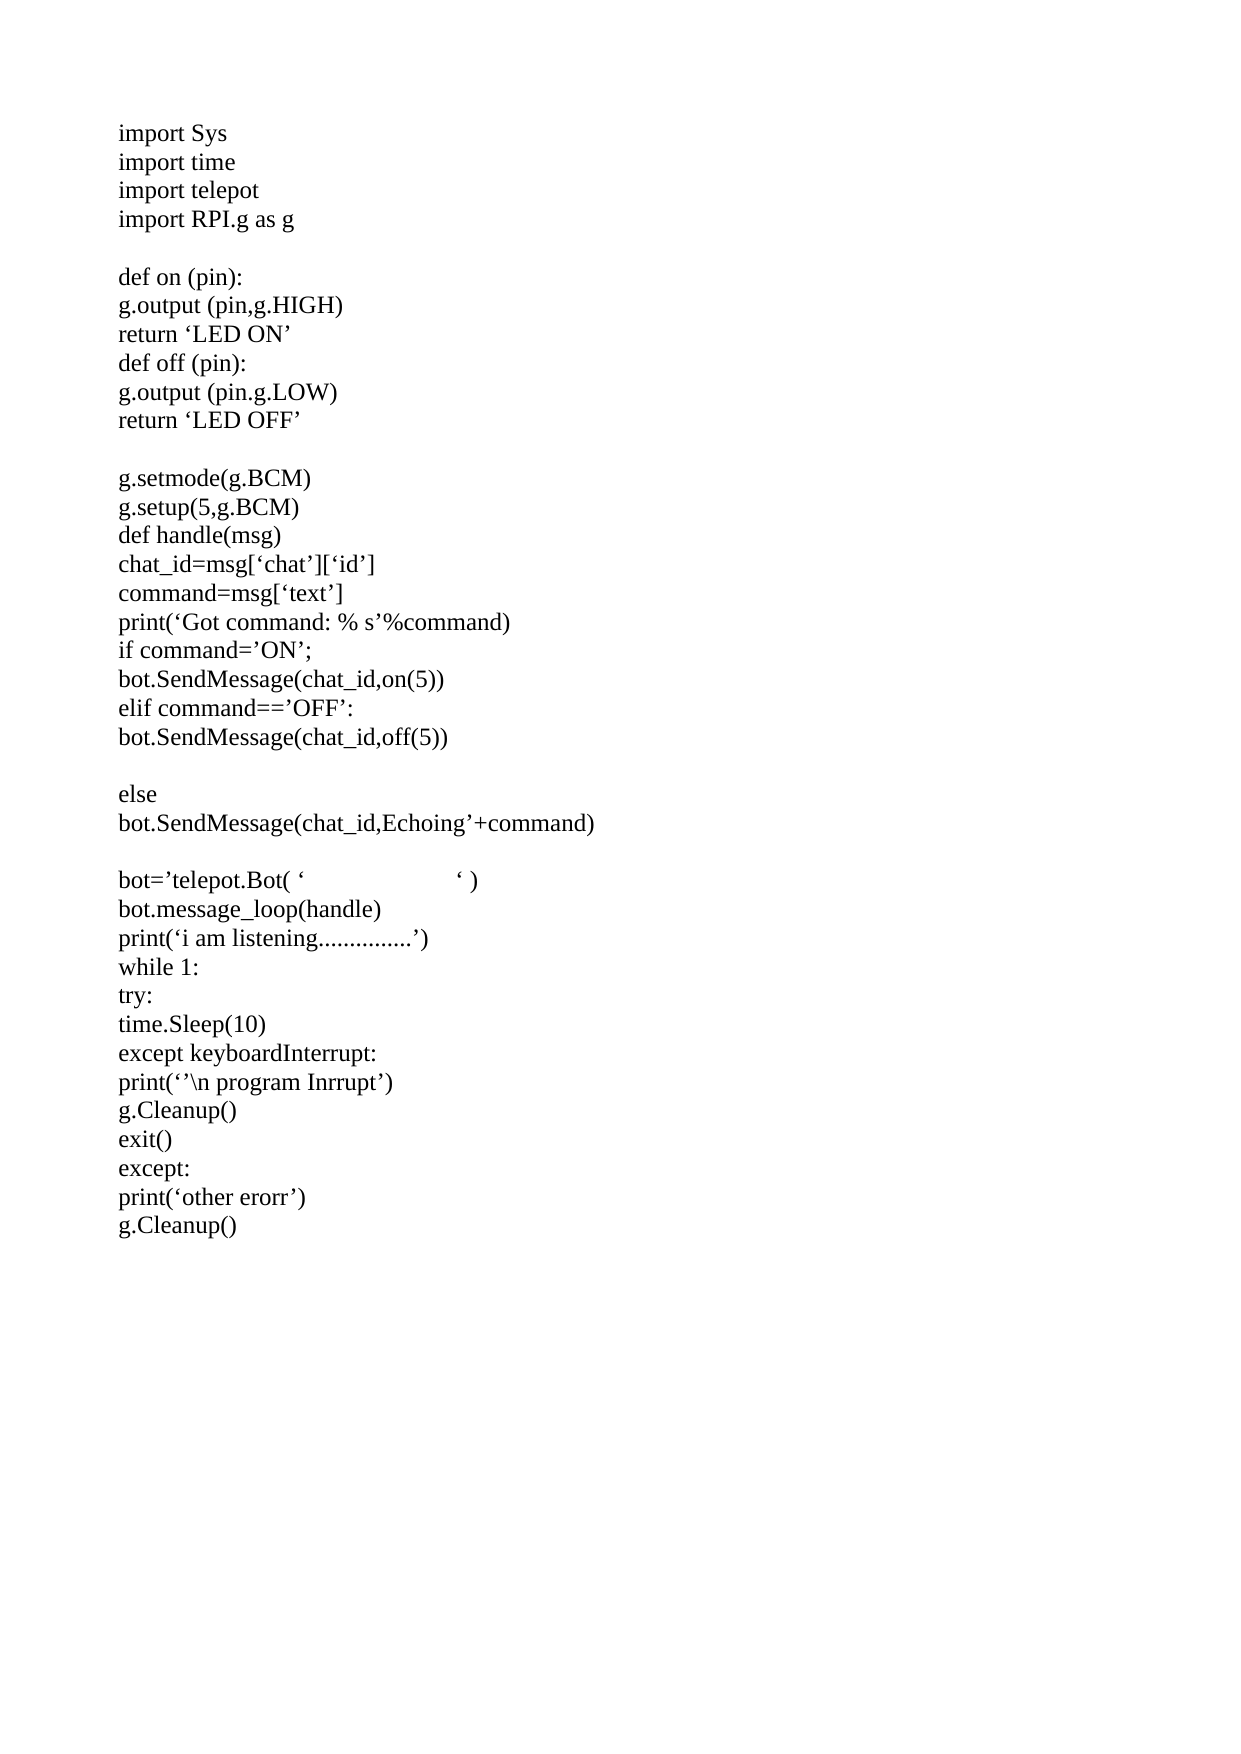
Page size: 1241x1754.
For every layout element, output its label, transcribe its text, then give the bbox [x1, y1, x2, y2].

text bot.SendMessage(chat_id,Echoing’+command) [118, 808, 1122, 837]
text import Sys [118, 118, 1122, 147]
text chat_id=msg[‘chat’][‘id’] [118, 549, 1122, 578]
text bot=’telepot.Bot( ‘ ‘ ) [118, 866, 1122, 894]
text bot.SendMessage(chat_id,off(5)) [118, 722, 1122, 751]
text time.Sleep(10) [118, 1009, 1122, 1038]
text print(‘’\n program Inrrupt’) [118, 1067, 1122, 1096]
text if command=’ON’; [118, 636, 1122, 664]
text elif command==’OFF’: [118, 693, 1122, 722]
text g.output (pin,g.HIGH) [118, 291, 1122, 319]
text g.Cleanup() [118, 1211, 1122, 1239]
text print(‘other erorr’) [118, 1182, 1122, 1211]
text g.output (pin.g.LOW) [118, 377, 1122, 406]
text g.setmode(g.BCM) [118, 463, 1122, 492]
text import time [118, 147, 1122, 176]
text command=msg[‘text’] [118, 578, 1122, 607]
text def on (pin): [118, 262, 1122, 291]
text import telepot [118, 176, 1122, 204]
text except keyboardInterrupt: [118, 1038, 1122, 1067]
text print(‘i am listening...............’) [118, 923, 1122, 952]
text try: [118, 981, 1122, 1009]
text def handle(msg) [118, 521, 1122, 549]
text while 1: [118, 952, 1122, 981]
text bot.SendMessage(chat_id,on(5)) [118, 664, 1122, 693]
text exit() [118, 1124, 1122, 1153]
text print(‘Got command: % s’%command) [118, 607, 1122, 636]
text return ‘LED ON’ [118, 319, 1122, 348]
text bot.message_loop(handle) [118, 894, 1122, 923]
text def off (pin): [118, 348, 1122, 377]
text else [118, 779, 1122, 808]
text return ‘LED OFF’ [118, 406, 1122, 434]
text g.setup(5,g.BCM) [118, 492, 1122, 521]
text g.Cleanup() [118, 1096, 1122, 1124]
text except: [118, 1153, 1122, 1182]
text import RPI.g as g [118, 204, 1122, 233]
